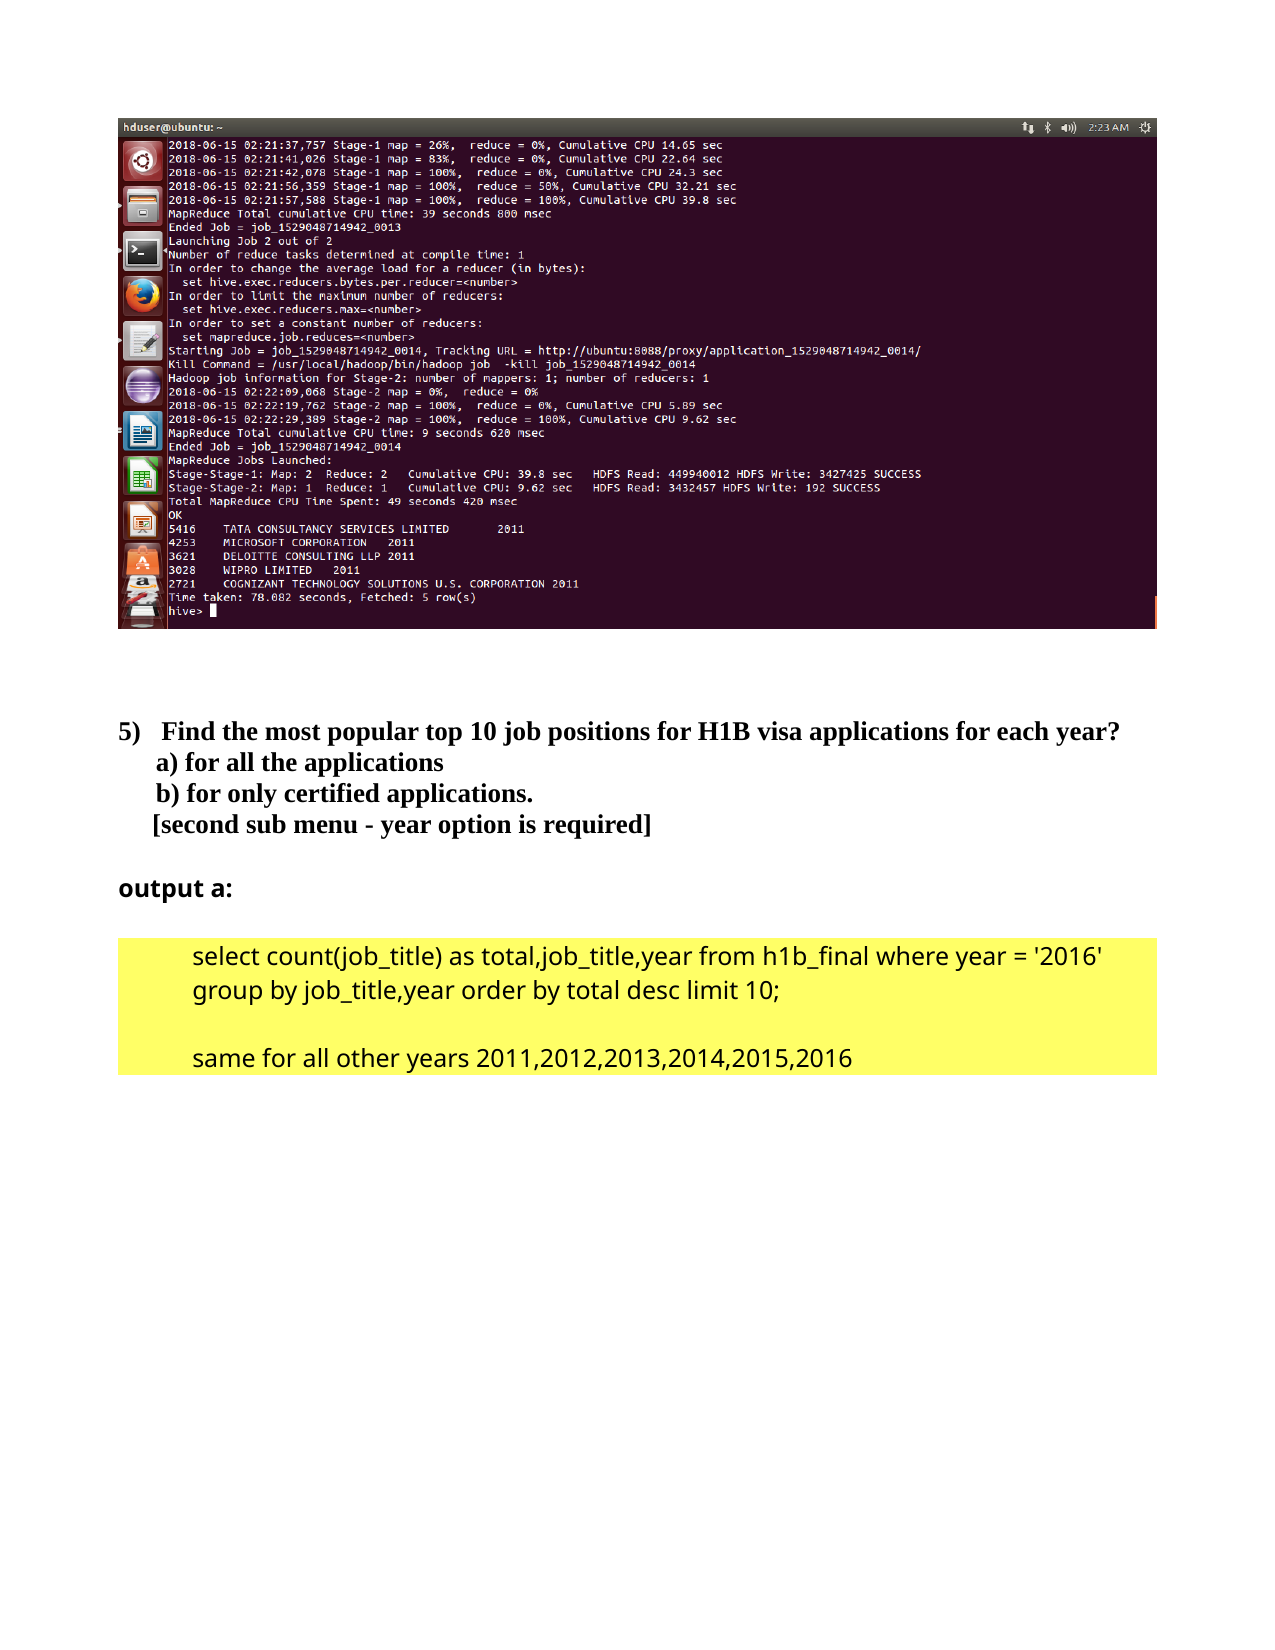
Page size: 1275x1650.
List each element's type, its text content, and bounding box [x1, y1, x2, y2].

text same for all other years 2011,2012,2013,2014,2015,2016 [118, 1041, 1157, 1075]
picture [118, 118, 1157, 629]
text b) for only certified applications. [156, 777, 1157, 808]
text select count(job_title) as total,job_title,year from h1b_final where year = '2016' group by job_title,year order by total desc limit 10; [118, 938, 1157, 1007]
text [second sub menu - year option is required] [118, 808, 1157, 839]
text output a: [118, 870, 1157, 904]
text 5) Find the most popular top 10 job positions for H1B visa applications for each year? [118, 714, 1157, 746]
text a) for all the applications [156, 746, 1157, 777]
